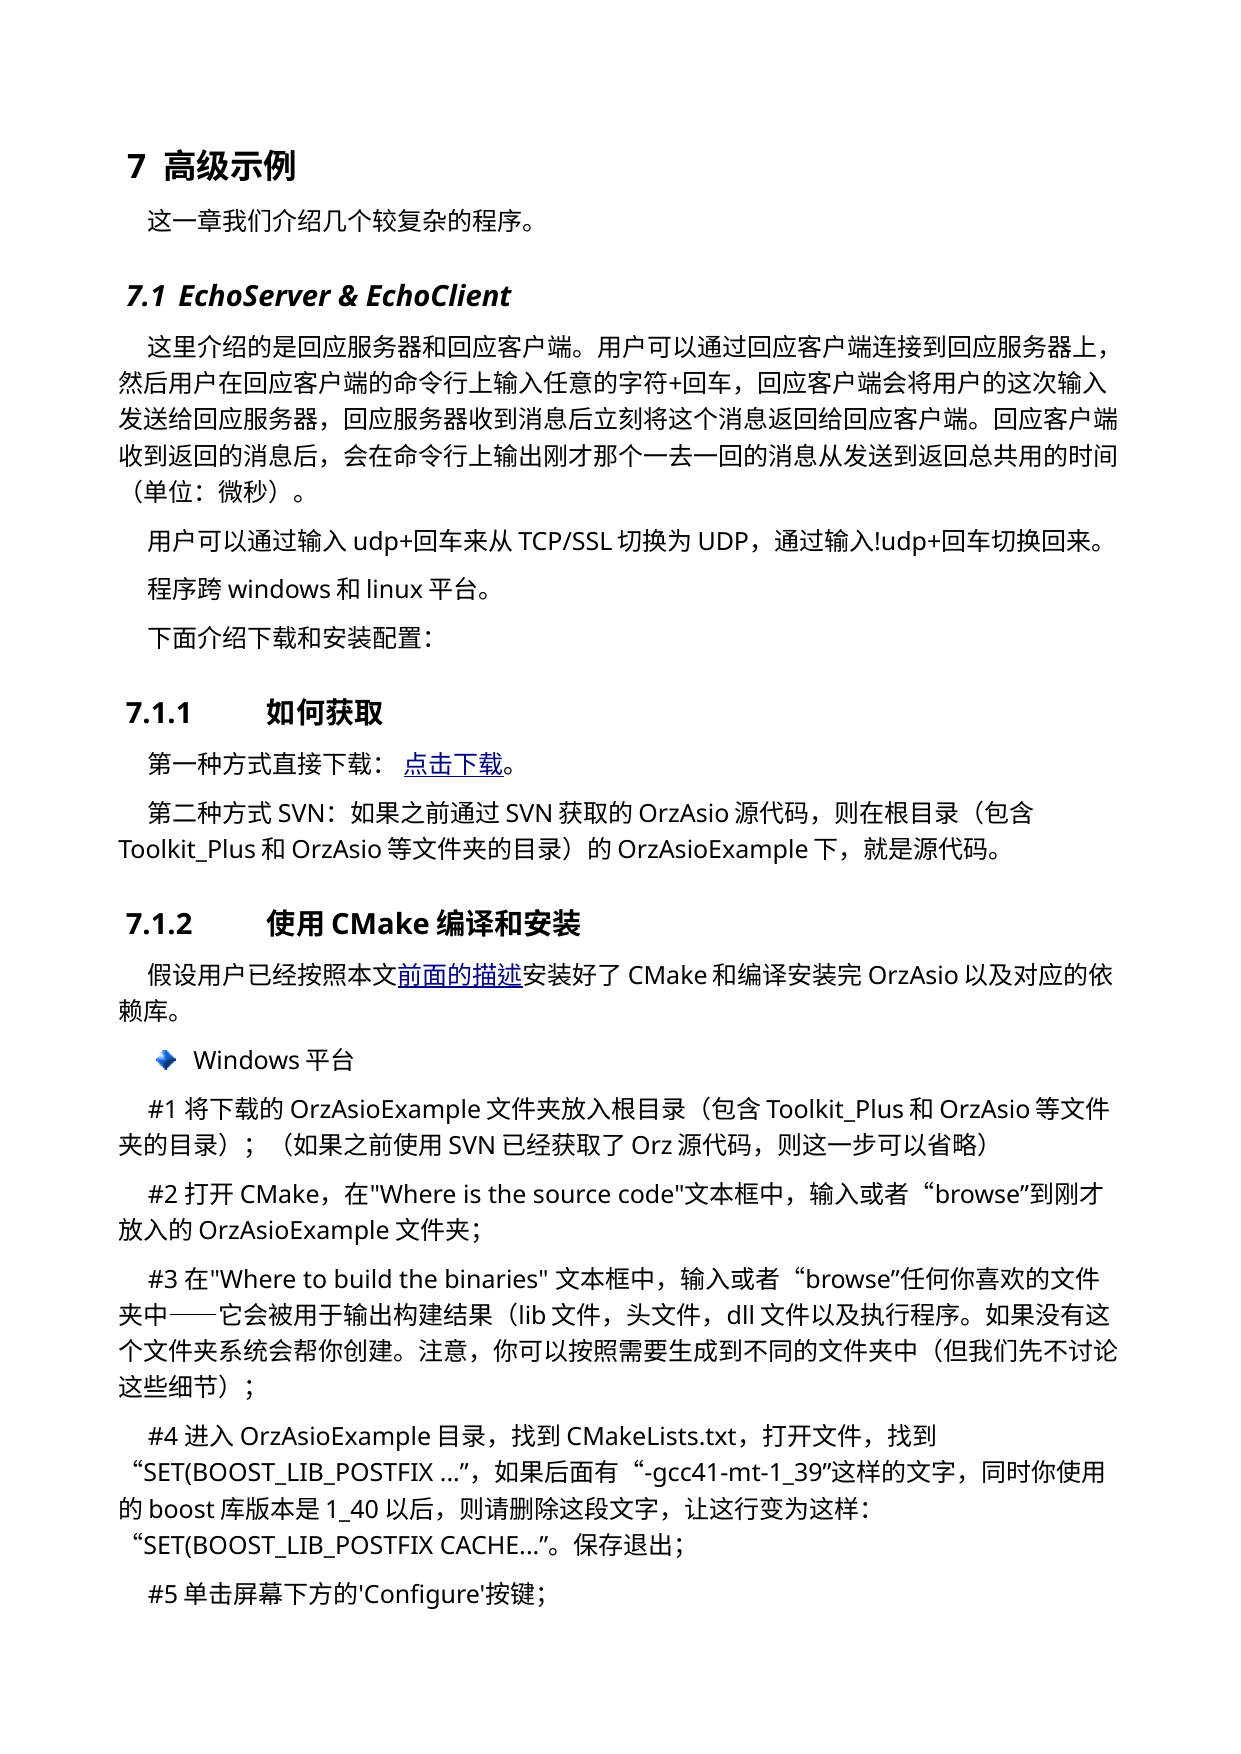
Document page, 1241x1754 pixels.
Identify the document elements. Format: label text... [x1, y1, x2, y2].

text 程序跨windows和linux平台。 [118, 570, 1122, 606]
text #4 进入OrzAsioExample目录，找到CMakeLists.txt，打开文件，找到“SET(BOOST_LIB_POSTFIX ...”，如果后面有“-gcc41-mt-1_39”这样的文字，同时你使用的boost库版本是1_40以后，则请删除这段文字，让这行变为这样：“SET(BOOST_LIB_POSTFIX CACHE...”。保存退出； [118, 1417, 1122, 1562]
list Windows平台 [156, 1040, 1122, 1077]
text 第二种方式SVN：如果之前通过SVN获取的OrzAsio源代码，则在根目录（包含Toolkit_Plus和OrzAsio等文件夹的目录）的OrzAsioExample下，就是源代码。 [118, 793, 1122, 866]
subtitle 高级示例 [118, 143, 1122, 189]
text 这一章我们介绍几个较复杂的程序。 [118, 201, 1122, 238]
text 这里介绍的是回应服务器和回应客户端。用户可以通过回应客户端连接到回应服务器上，然后用户在回应客户端的命令行上输入任意的字符+回车，回应客户端会将用户的这次输入发送给回应服务器，回应服务器收到消息后立刻将这个消息返回给回应客户端。回应客户端收到返回的消息后，会在命令行上输出刚才那个一去一回的消息从发送到返回总共用的时间（单位：微秒）。 [118, 327, 1122, 508]
text 下面介绍下载和安装配置： [118, 618, 1122, 655]
picture [156, 1050, 176, 1070]
text #2 打开CMake，在"Where is the source code"文本框中，输入或者“browse”到刚才放入的OrzAsioExample文件夹； [118, 1174, 1122, 1247]
subtitle 使用CMake编译和安装 [118, 903, 1122, 943]
text #3 在"Where to build the binaries" 文本框中，输入或者“browse”任何你喜欢的文件夹中——它会被用于输出构建结果（lib文件，头文件，dll文件以及执行程序。如果没有这个文件夹系统会帮你创建。注意，你可以按照需要生成到不同的文件夹中（但我们先不讨论这些细节）； [118, 1259, 1122, 1404]
text 第一种方式直接下载： 点击下载。 [118, 744, 1122, 781]
text #1 将下载的OrzAsioExample文件夹放入根目录（包含Toolkit_Plus和OrzAsio等文件夹的目录）；（如果之前使用SVN已经获取了Orz源代码，则这一步可以省略） [118, 1089, 1122, 1162]
subtitle 如何获取 [118, 692, 1122, 732]
text 假设用户已经按照本文前面的描述安装好了CMake和编译安装完OrzAsio以及对应的依赖库。 [118, 955, 1122, 1028]
text 用户可以通过输入udp+回车来从TCP/SSL切换为UDP，通过输入!udp+回车切换回来。 [118, 521, 1122, 557]
text #5单击屏幕下方的'Configure'按键； [118, 1574, 1122, 1610]
subtitle EchoServer & EchoClient [118, 275, 1122, 315]
